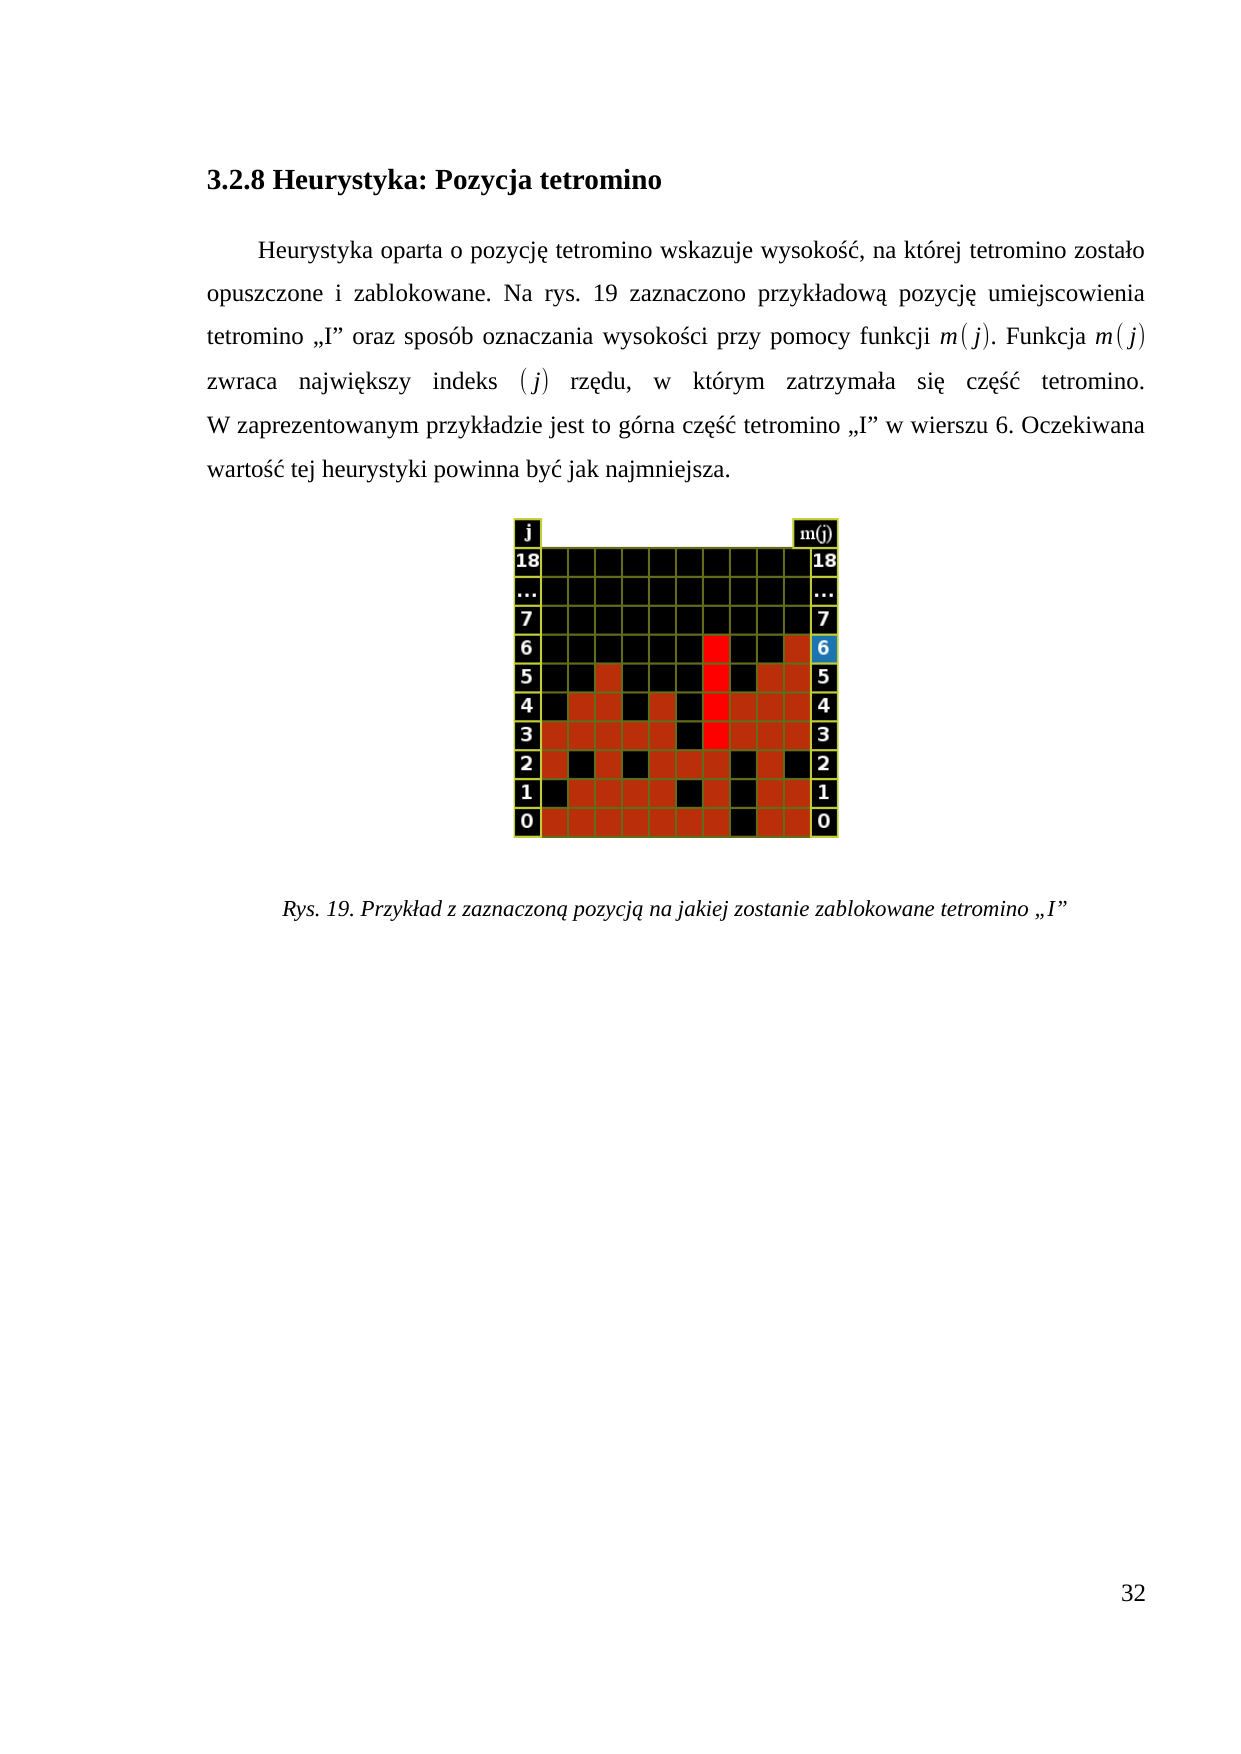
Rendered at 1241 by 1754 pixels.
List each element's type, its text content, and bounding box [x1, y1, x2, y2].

picture [513, 517, 839, 838]
subtitle 3.2.8 Heurystyka: Pozycja tetromino [207, 162, 1146, 196]
text Heurystyka oparta o pozycję tetromino wskazuje wysokość, na której tetromino zostało opuszczone i zablokowane. Na rys. 19 zaznaczono przykładową pozycję umiejscowienia tetromino „I” oraz sposób oznaczania wysokości przy pomocy funkcji . Funkcja zwraca największy indeks rzędu, w którym zatrzymała się część tetromino. W zaprezentowanym przykładzie jest to górna część tetromino „I” w wierszu 6. Oczekiwana wartość tej heurystyki powinna być jak najmniejsza. [207, 235, 1146, 482]
text Rys. 19. Przykład z zaznaczoną pozycją na jakiej zostanie zablokowane tetromino „I” [207, 895, 1146, 921]
